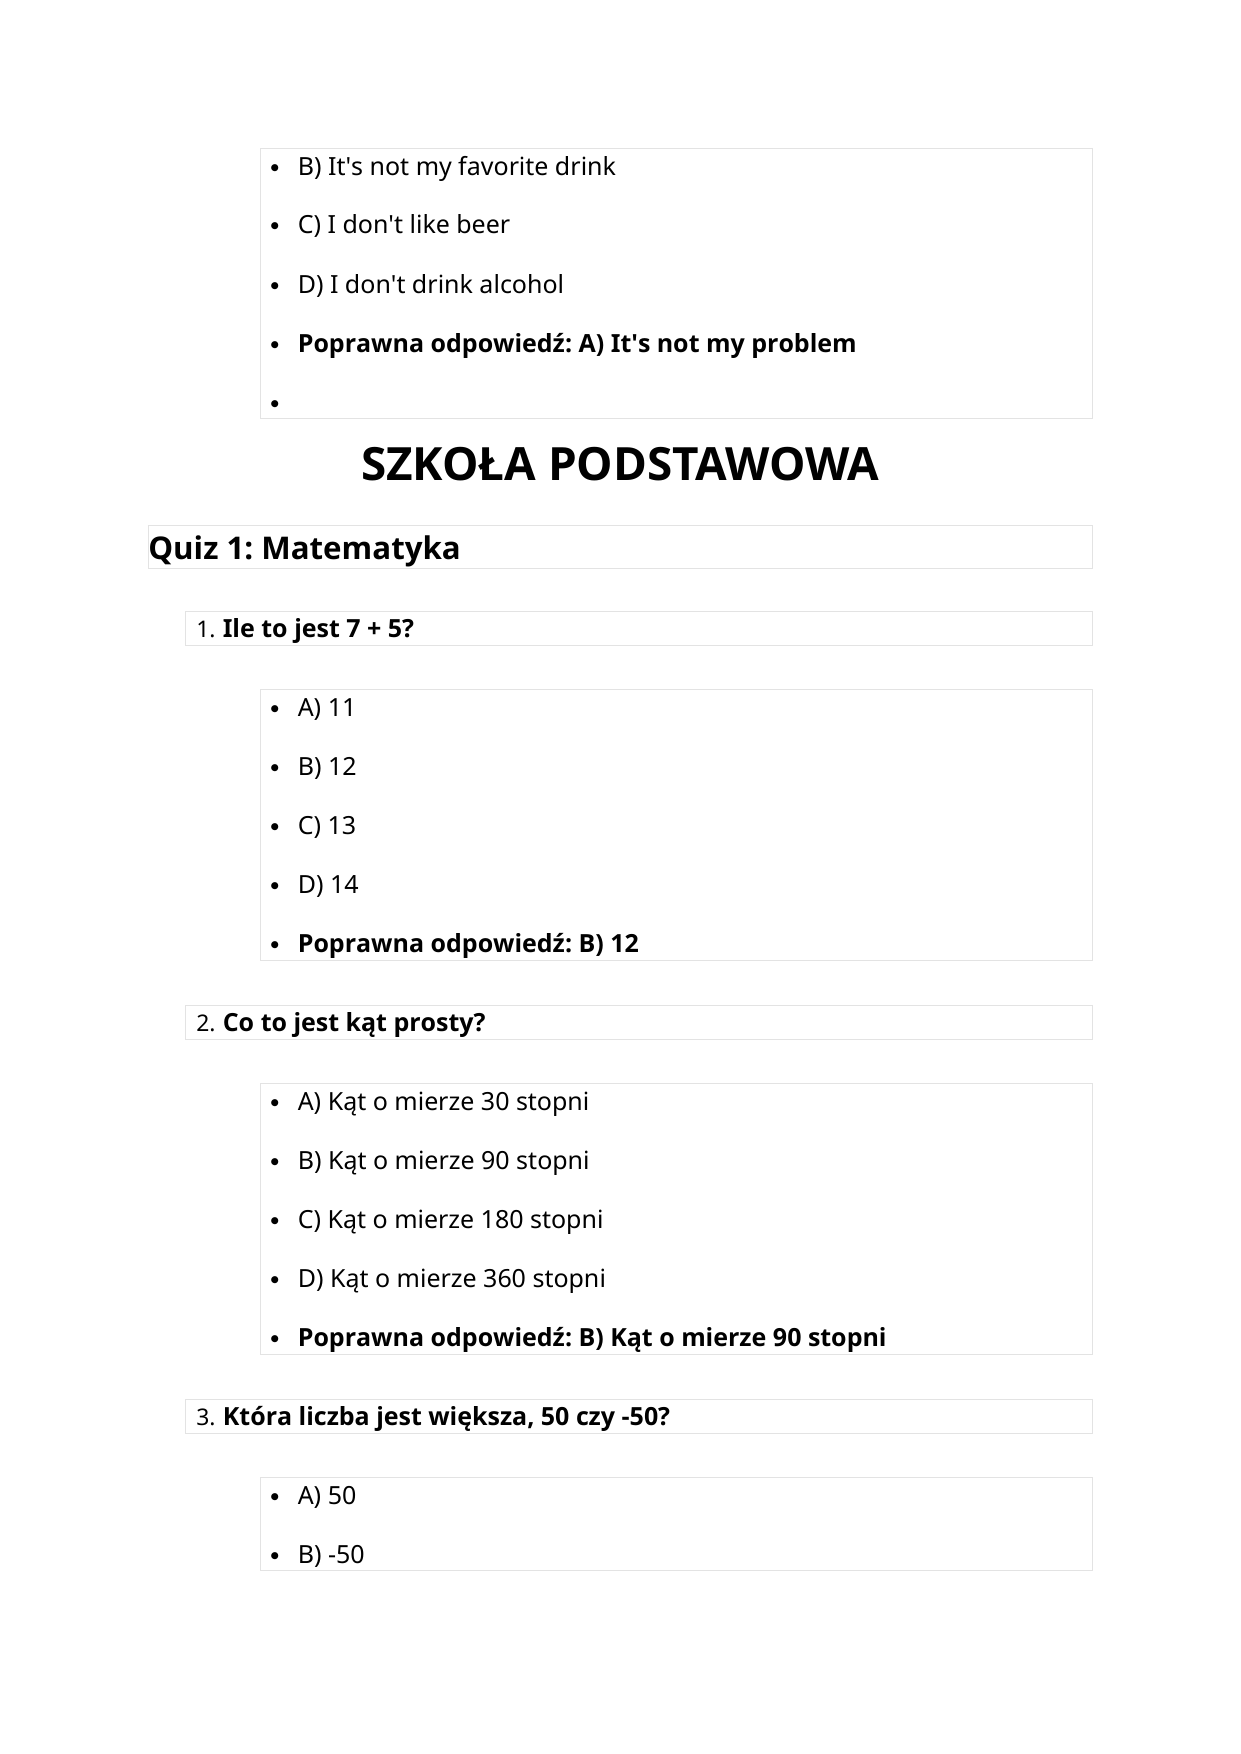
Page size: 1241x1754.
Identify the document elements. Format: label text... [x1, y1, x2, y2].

list B) Kąt o mierze 90 stopni [261, 1142, 1092, 1177]
list D) I don't drink alcohol [261, 266, 1092, 300]
text SZKOŁA PODSTAWOWA [148, 431, 1093, 494]
list B) -50 [261, 1536, 1092, 1570]
list C) Kąt o mierze 180 stopni [261, 1201, 1092, 1236]
list Poprawna odpowiedź: B) 12 [261, 926, 1092, 960]
list D) Kąt o mierze 360 stopni [261, 1261, 1092, 1295]
list C) 13 [261, 807, 1092, 842]
list A) Kąt o mierze 30 stopni [261, 1084, 1092, 1118]
list Która liczba jest większa, 50 czy -50? [186, 1400, 1092, 1433]
list C) I don't like beer [261, 207, 1092, 241]
list D) 14 [261, 867, 1092, 901]
list A) 50 [261, 1478, 1092, 1512]
list A) 11 [261, 690, 1092, 724]
list Poprawna odpowiedź: B) Kąt o mierze 90 stopni [261, 1319, 1092, 1354]
list B) 12 [261, 748, 1092, 783]
list Poprawna odpowiedź: A) It's not my problem [261, 325, 1092, 359]
subtitle Quiz 1: Matematyka [149, 526, 1092, 568]
list Ile to jest 7 + 5? [186, 612, 1092, 645]
list Co to jest kąt prosty? [186, 1006, 1092, 1039]
list B) It's not my favorite drink [261, 149, 1092, 182]
